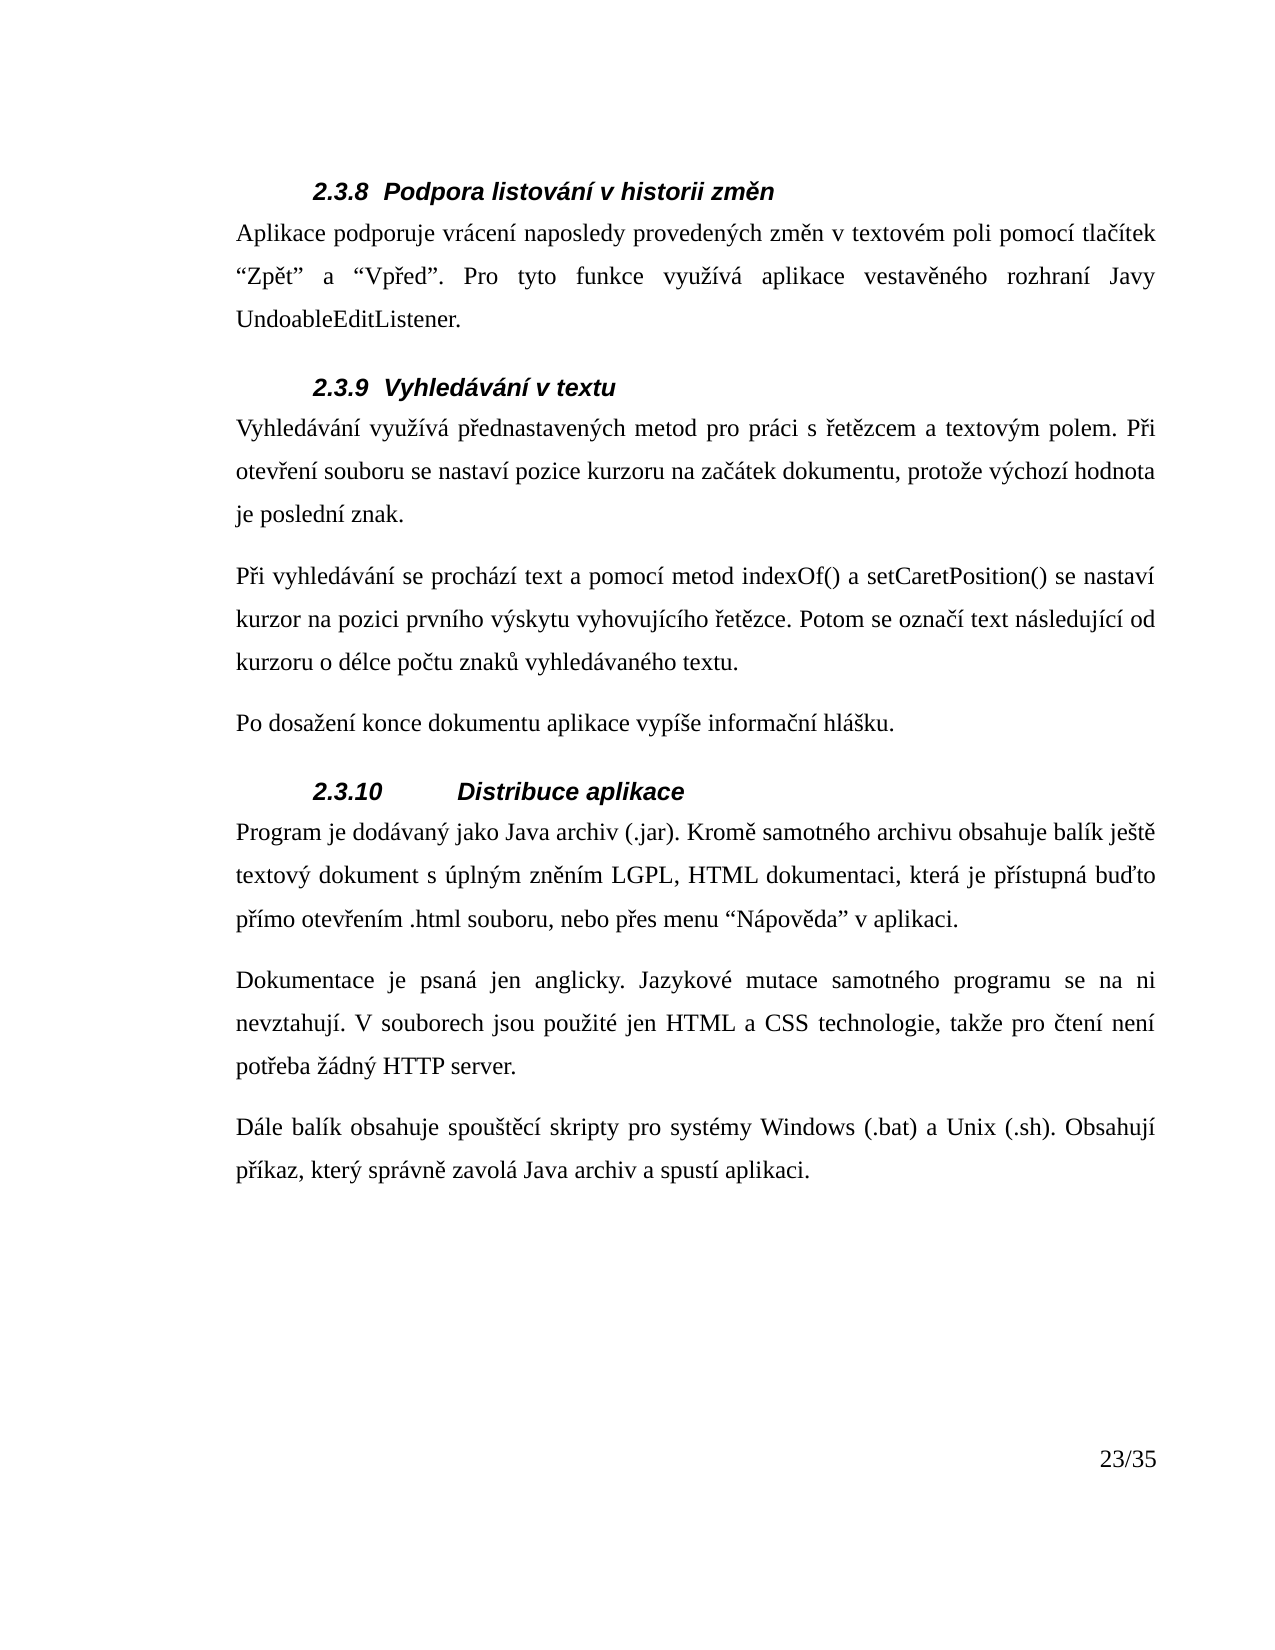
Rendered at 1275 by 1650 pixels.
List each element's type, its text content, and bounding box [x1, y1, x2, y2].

text Aplikace podporuje vrácení naposledy provedených změn v textovém poli pomocí tlačítek “Zpět” a “Vpřed”. Pro tyto funkce využívá aplikace vestavěného rozhraní Javy UndoableEditListener. [236, 218, 1156, 333]
subtitle Podpora listování v historii změn [306, 177, 1156, 206]
text Dokumentace je psaná jen anglicky. Jazykové mutace samotného programu se na ni nevztahují. V souborech jsou použité jen HTML a CSS technologie, takže pro čtení není potřeba žádný HTTP server. [236, 965, 1156, 1080]
text Při vyhledávání se prochází text a pomocí metod indexOf() a setCaretPosition() se nastaví kurzor na pozici prvního výskytu vyhovujícího řetězce. Potom se označí text následující od kurzoru o délce počtu znaků vyhledávaného textu. [236, 561, 1156, 676]
text Dále balík obsahuje spouštěcí skripty pro systémy Windows (.bat) a Unix (.sh). Obsahují příkaz, který správně zavolá Java archiv a spustí aplikaci. [236, 1112, 1156, 1184]
text Po dosažení konce dokumentu aplikace vypíše informační hlášku. [236, 708, 1156, 737]
subtitle Vyhledávání v textu [306, 373, 1156, 401]
subtitle Distribuce aplikace [306, 777, 1156, 806]
text Vyhledávání využívá přednastavených metod pro práci s řetězcem a textovým polem. Při otevření souboru se nastaví pozice kurzoru na začátek dokumentu, protože výchozí hodnota je poslední znak. [236, 413, 1156, 528]
text Program je dodávaný jako Java archiv (.jar). Kromě samotného archivu obsahuje balík ještě textový dokument s úplným zněním LGPL, HTML dokumentaci, která je přístupná buďto přímo otevřením .html souboru, nebo přes menu “Nápověda” v aplikaci. [236, 817, 1156, 932]
